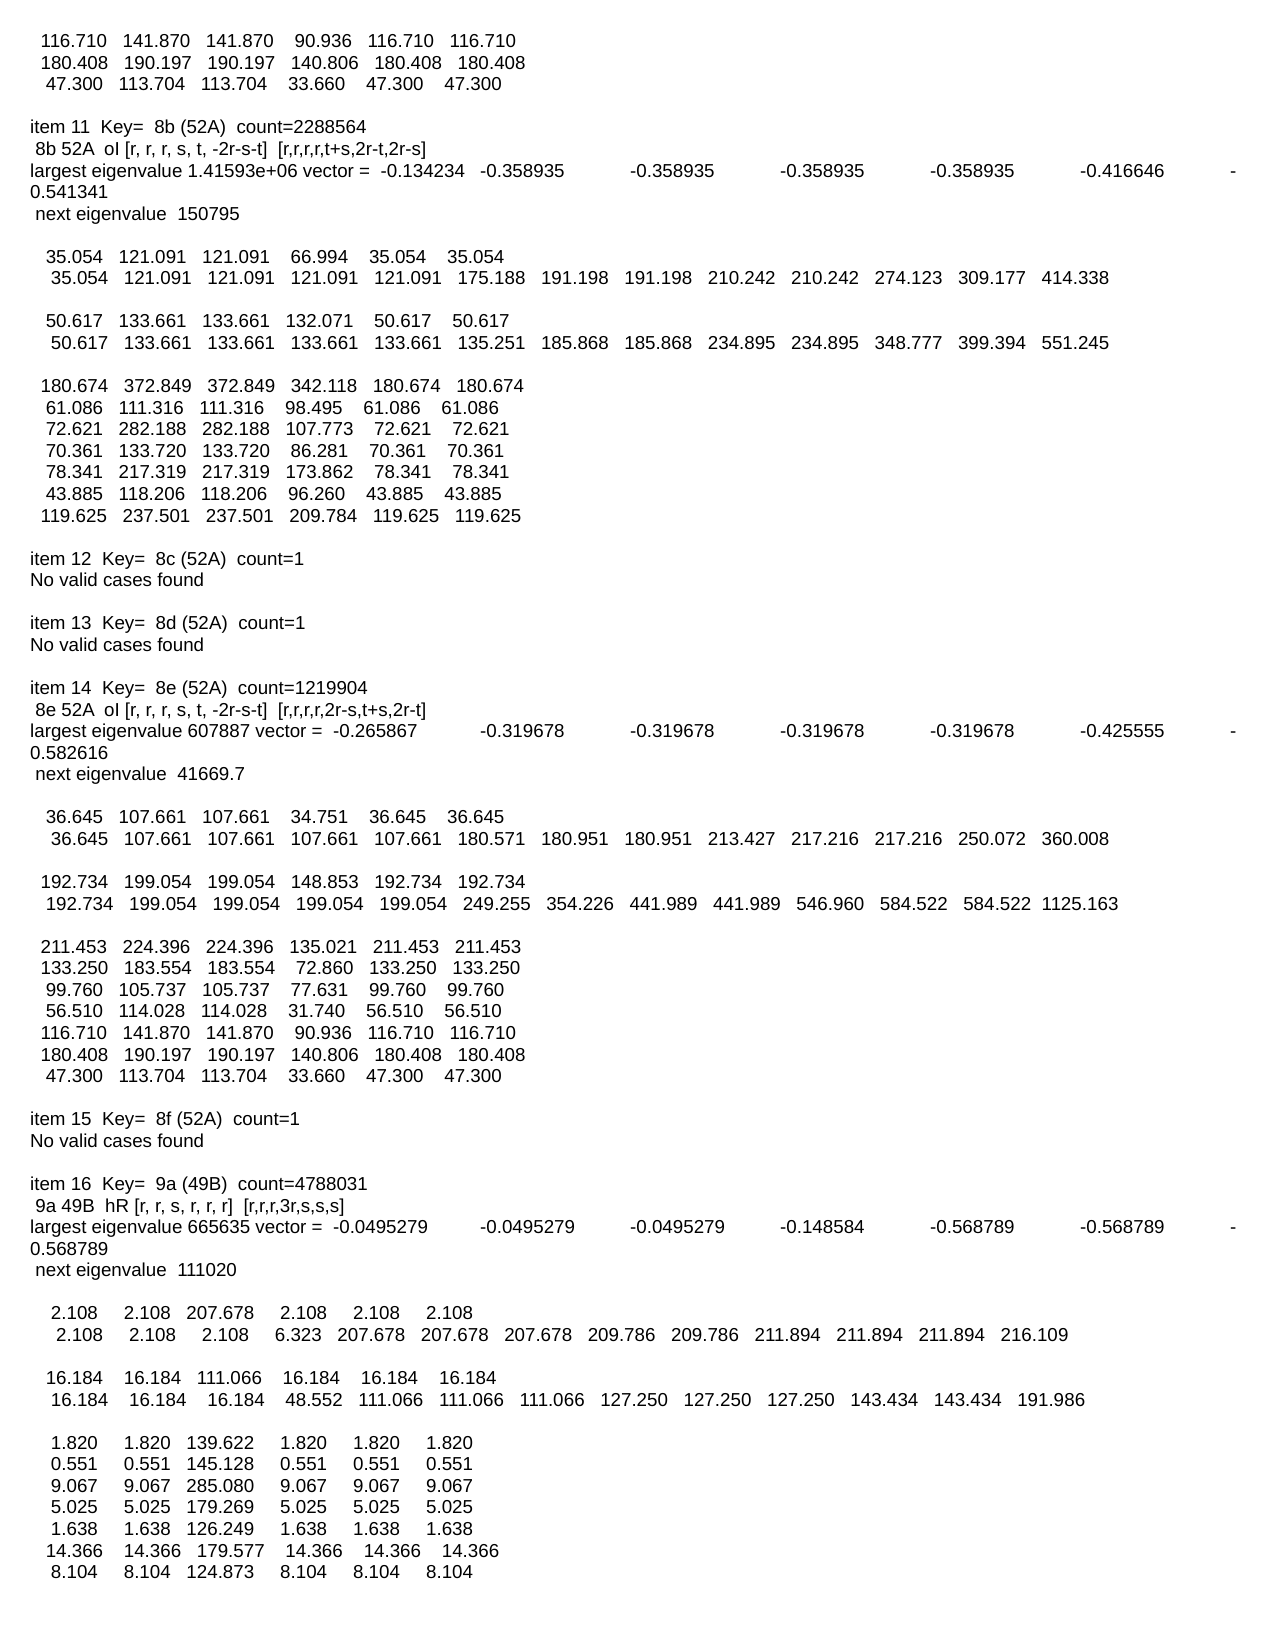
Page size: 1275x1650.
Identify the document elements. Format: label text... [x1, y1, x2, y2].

text item 14 Key= 8e (52A) count=1219904 [30, 677, 1245, 698]
text 8.104 8.104 124.873 8.104 8.104 8.104 [30, 1561, 1245, 1582]
text 14.366 14.366 179.577 14.366 14.366 14.366 [30, 1539, 1245, 1561]
text 70.361 133.720 133.720 86.281 70.361 70.361 [30, 440, 1245, 461]
text 192.734 199.054 199.054 199.054 199.054 249.255 354.226 441.989 441.989 546.960 584.522 584.522 1125.163 [30, 892, 1245, 914]
text 133.250 183.554 183.554 72.860 133.250 133.250 [30, 957, 1245, 979]
text 2.108 2.108 207.678 2.108 2.108 2.108 [30, 1302, 1245, 1324]
text largest eigenvalue 607887 vector = -0.265867 -0.319678 -0.319678 -0.319678 -0.319678 -0.425555 -0.582616 [30, 720, 1245, 763]
text 211.453 224.396 224.396 135.021 211.453 211.453 [30, 936, 1245, 957]
text 116.710 141.870 141.870 90.936 116.710 116.710 [30, 30, 1245, 52]
text No valid cases found [30, 1130, 1245, 1151]
text 180.408 190.197 190.197 140.806 180.408 180.408 [30, 52, 1245, 73]
text 119.625 237.501 237.501 209.784 119.625 119.625 [30, 504, 1245, 526]
text item 16 Key= 9a (49B) count=4788031 [30, 1173, 1245, 1194]
text 1.638 1.638 126.249 1.638 1.638 1.638 [30, 1518, 1245, 1539]
text No valid cases found [30, 634, 1245, 655]
text next eigenvalue 150795 [30, 202, 1245, 224]
text 8b 52A oI [r, r, r, s, t, -2r-s-t] [r,r,r,r,t+s,2r-t,2r-s] [30, 138, 1245, 159]
text 36.645 107.661 107.661 107.661 107.661 180.571 180.951 180.951 213.427 217.216 217.216 250.072 360.008 [30, 828, 1245, 849]
text 56.510 114.028 114.028 31.740 56.510 56.510 [30, 1000, 1245, 1022]
text 180.674 372.849 372.849 342.118 180.674 180.674 [30, 375, 1245, 397]
text 5.025 5.025 179.269 5.025 5.025 5.025 [30, 1496, 1245, 1518]
text 36.645 107.661 107.661 34.751 36.645 36.645 [30, 806, 1245, 828]
text 2.108 2.108 2.108 6.323 207.678 207.678 207.678 209.786 209.786 211.894 211.894 211.894 216.109 [30, 1324, 1245, 1345]
text 9.067 9.067 285.080 9.067 9.067 9.067 [30, 1475, 1245, 1496]
text 78.341 217.319 217.319 173.862 78.341 78.341 [30, 461, 1245, 483]
text 47.300 113.704 113.704 33.660 47.300 47.300 [30, 1065, 1245, 1087]
text item 13 Key= 8d (52A) count=1 [30, 612, 1245, 634]
text 35.054 121.091 121.091 66.994 35.054 35.054 [30, 246, 1245, 267]
text 99.760 105.737 105.737 77.631 99.760 99.760 [30, 979, 1245, 1000]
text 50.617 133.661 133.661 133.661 133.661 135.251 185.868 185.868 234.895 234.895 348.777 399.394 551.245 [30, 332, 1245, 353]
text 50.617 133.661 133.661 132.071 50.617 50.617 [30, 310, 1245, 332]
text 72.621 282.188 282.188 107.773 72.621 72.621 [30, 418, 1245, 440]
text 0.551 0.551 145.128 0.551 0.551 0.551 [30, 1453, 1245, 1475]
text 1.820 1.820 139.622 1.820 1.820 1.820 [30, 1432, 1245, 1453]
text item 11 Key= 8b (52A) count=2288564 [30, 116, 1245, 138]
text 16.184 16.184 16.184 48.552 111.066 111.066 111.066 127.250 127.250 127.250 143.434 143.434 191.986 [30, 1388, 1245, 1410]
text item 12 Key= 8c (52A) count=1 [30, 547, 1245, 569]
text largest eigenvalue 1.41593e+06 vector = -0.134234 -0.358935 -0.358935 -0.358935 -0.358935 -0.416646 -0.541341 [30, 159, 1245, 202]
text item 15 Key= 8f (52A) count=1 [30, 1108, 1245, 1130]
text next eigenvalue 111020 [30, 1259, 1245, 1281]
text next eigenvalue 41669.7 [30, 763, 1245, 785]
text 192.734 199.054 199.054 148.853 192.734 192.734 [30, 871, 1245, 892]
text largest eigenvalue 665635 vector = -0.0495279 -0.0495279 -0.0495279 -0.148584 -0.568789 -0.568789 -0.568789 [30, 1216, 1245, 1259]
text 16.184 16.184 111.066 16.184 16.184 16.184 [30, 1367, 1245, 1388]
text 180.408 190.197 190.197 140.806 180.408 180.408 [30, 1043, 1245, 1065]
text 61.086 111.316 111.316 98.495 61.086 61.086 [30, 397, 1245, 418]
text 116.710 141.870 141.870 90.936 116.710 116.710 [30, 1022, 1245, 1043]
text 47.300 113.704 113.704 33.660 47.300 47.300 [30, 73, 1245, 95]
text 43.885 118.206 118.206 96.260 43.885 43.885 [30, 483, 1245, 504]
text 9a 49B hR [r, r, s, r, r, r] [r,r,r,3r,s,s,s] [30, 1194, 1245, 1216]
text 35.054 121.091 121.091 121.091 121.091 175.188 191.198 191.198 210.242 210.242 274.123 309.177 414.338 [30, 267, 1245, 289]
text 8e 52A oI [r, r, r, s, t, -2r-s-t] [r,r,r,r,2r-s,t+s,2r-t] [30, 698, 1245, 720]
text No valid cases found [30, 569, 1245, 591]
